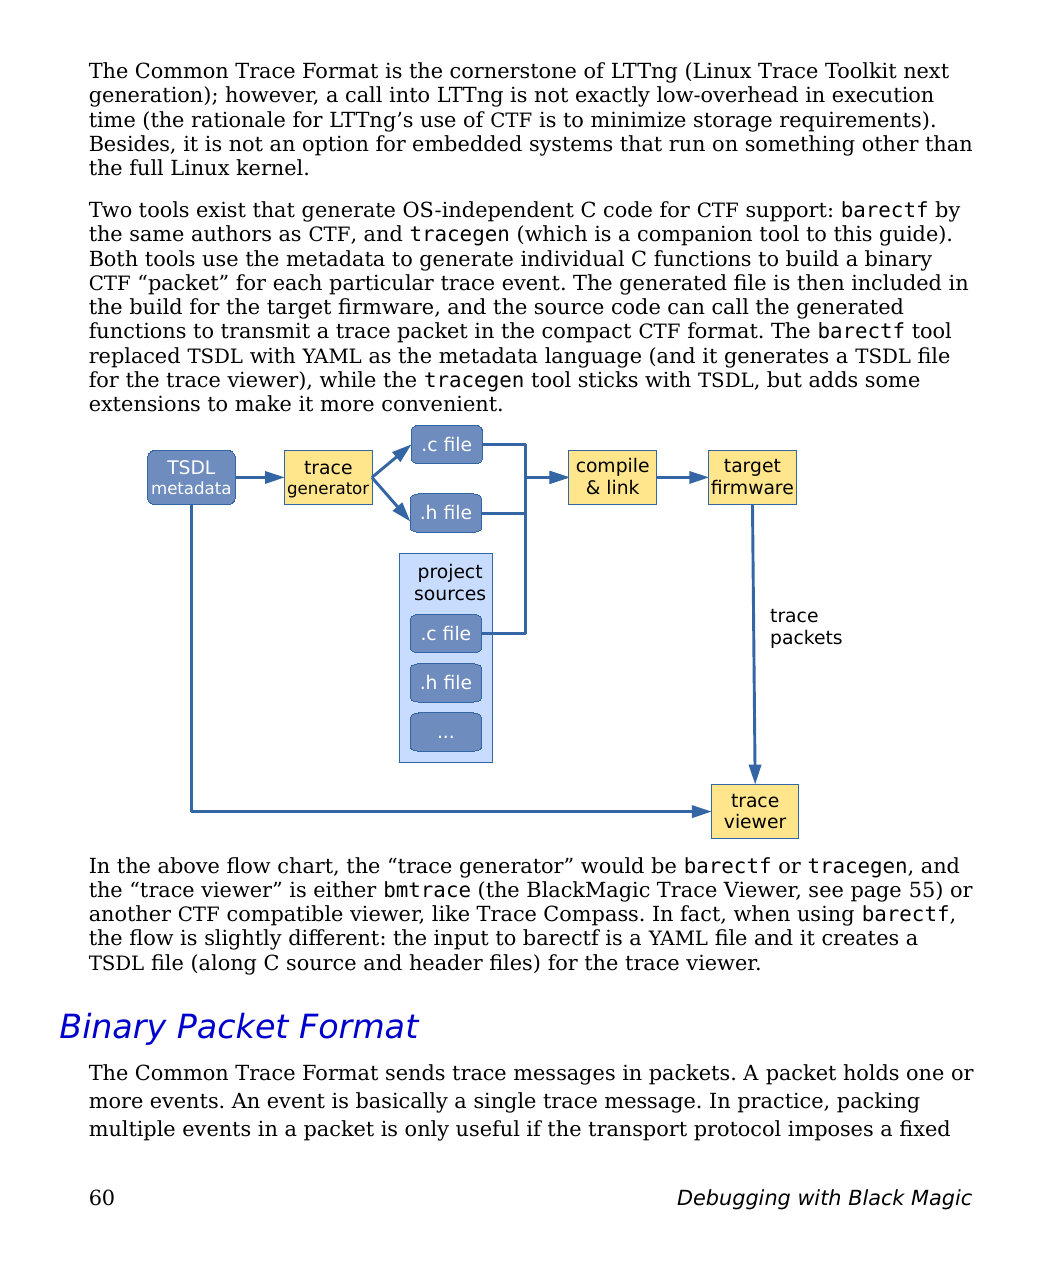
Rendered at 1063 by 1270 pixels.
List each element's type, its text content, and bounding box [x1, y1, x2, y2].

text In the above flow chart, the “trace generator” would be barectf or tracegen, and the “trace viewer” is either bmtrace (the BlackMagic Trace Viewer, see page 55) or another CTF compatible viewer, like Trace Compass. In fact, when using barectf, the flow is slightly different: the input to barectf is a YAML file and it creates a TSDL file (along C source and header files) for the trace viewer. [88, 434, 974, 975]
text Two tools exist that generate OS-independent C code for CTF support: barectf by the same authors as CTF, and tracegen (which is a companion tool to this guide). Both tools use the metadata to generate individual C functions to build a binary CTF “packet” for each particular trace event. The generated file is then included in the build for the target firmware, and the source code can call the generated functions to transmit a trace packet in the compact CTF format. The barectf tool replaced TSDL with YAML as the metadata language (and it generates a TSDL file for the trace viewer), while the tracegen tool sticks with TSDL, but adds some extensions to make it more convenient. [88, 198, 974, 417]
text The Common Trace Format sends trace messages in packets. A packet holds one or more events. An event is basically a single trace message. In practice, packing multiple events in a packet is only useful if the transport protocol imposes a fixed [88, 1061, 974, 1141]
subtitle Binary Packet Format [59, 1007, 974, 1046]
text The Common Trace Format is the cornerstone of LTTng (Linux Trace Toolkit next generation); however, a call into LTTng is not exactly low-overhead in execution time (the rationale for LTTng’s use of CTF is to minimize storage requirements). Besides, it is not an option for embedded systems that run on something other than the full Linux kernel. [88, 59, 974, 180]
